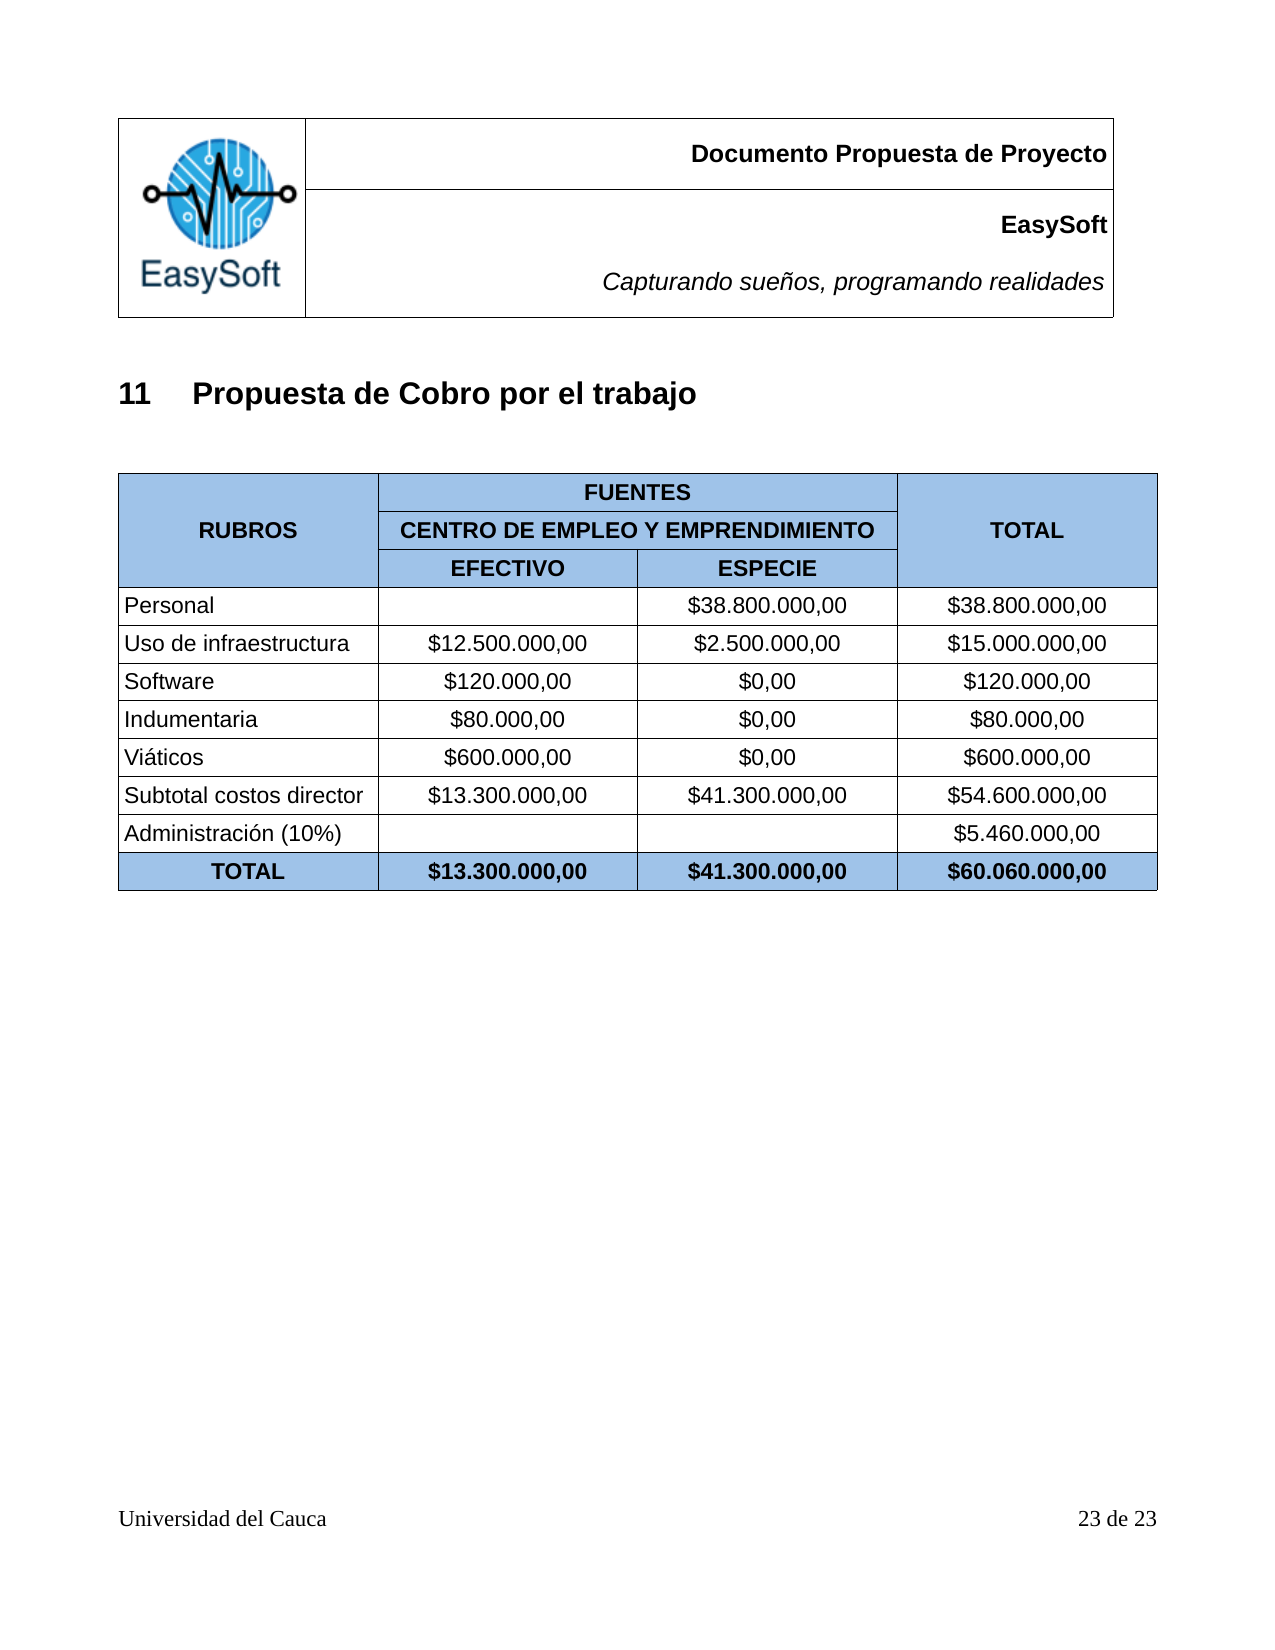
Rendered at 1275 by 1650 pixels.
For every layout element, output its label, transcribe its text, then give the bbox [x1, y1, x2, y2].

table_cell $120.000,00 [898, 664, 1157, 700]
table_cell $41.300.000,00 [638, 777, 897, 814]
table_cell $5.460.000,00 [898, 815, 1157, 852]
table_header FUENTES [379, 474, 897, 511]
table_cell $41.300.000,00 [638, 853, 897, 890]
table_cell Subtotal costos director [119, 777, 378, 814]
table_cell Personal [119, 588, 378, 624]
table_cell $54.600.000,00 [898, 777, 1157, 814]
table_cell $60.060.000,00 [898, 853, 1157, 890]
table_cell $13.300.000,00 [379, 853, 637, 890]
table_cell CENTRO DE EMPLEO Y EMPRENDIMIENTO [379, 512, 897, 549]
table_cell $38.800.000,00 [638, 588, 897, 624]
table_cell $0,00 [638, 664, 897, 700]
table_cell $600.000,00 [898, 739, 1157, 776]
subtitle Propuesta de Cobro por el trabajo [118, 375, 1157, 411]
table_cell $38.800.000,00 [898, 588, 1157, 624]
table_cell $0,00 [638, 701, 897, 738]
table_cell $80.000,00 [379, 701, 637, 738]
table_cell Uso de infraestructura [119, 626, 378, 662]
table_cell $120.000,00 [379, 664, 637, 700]
table_cell $2.500.000,00 [638, 626, 897, 662]
table_cell Software [119, 664, 378, 700]
table_cell $80.000,00 [898, 701, 1157, 738]
table_cell $13.300.000,00 [379, 777, 637, 814]
table_cell ESPECIE [638, 550, 897, 587]
table_cell Administración (10%) [119, 815, 378, 852]
table_cell $15.000.000,00 [898, 626, 1157, 662]
table_cell TOTAL [119, 853, 378, 890]
table_cell $0,00 [638, 739, 897, 776]
table_cell Viáticos [119, 739, 378, 776]
table_cell [379, 588, 637, 624]
picture [123, 124, 300, 312]
table_cell EFECTIVO [379, 550, 637, 587]
table_header RUBROS [119, 474, 378, 587]
table_cell [379, 815, 637, 852]
table_cell Indumentaria [119, 701, 378, 738]
table_cell $12.500.000,00 [379, 626, 637, 662]
table_cell $600.000,00 [379, 739, 637, 776]
table_header TOTAL [898, 474, 1157, 587]
table_cell [638, 815, 897, 852]
